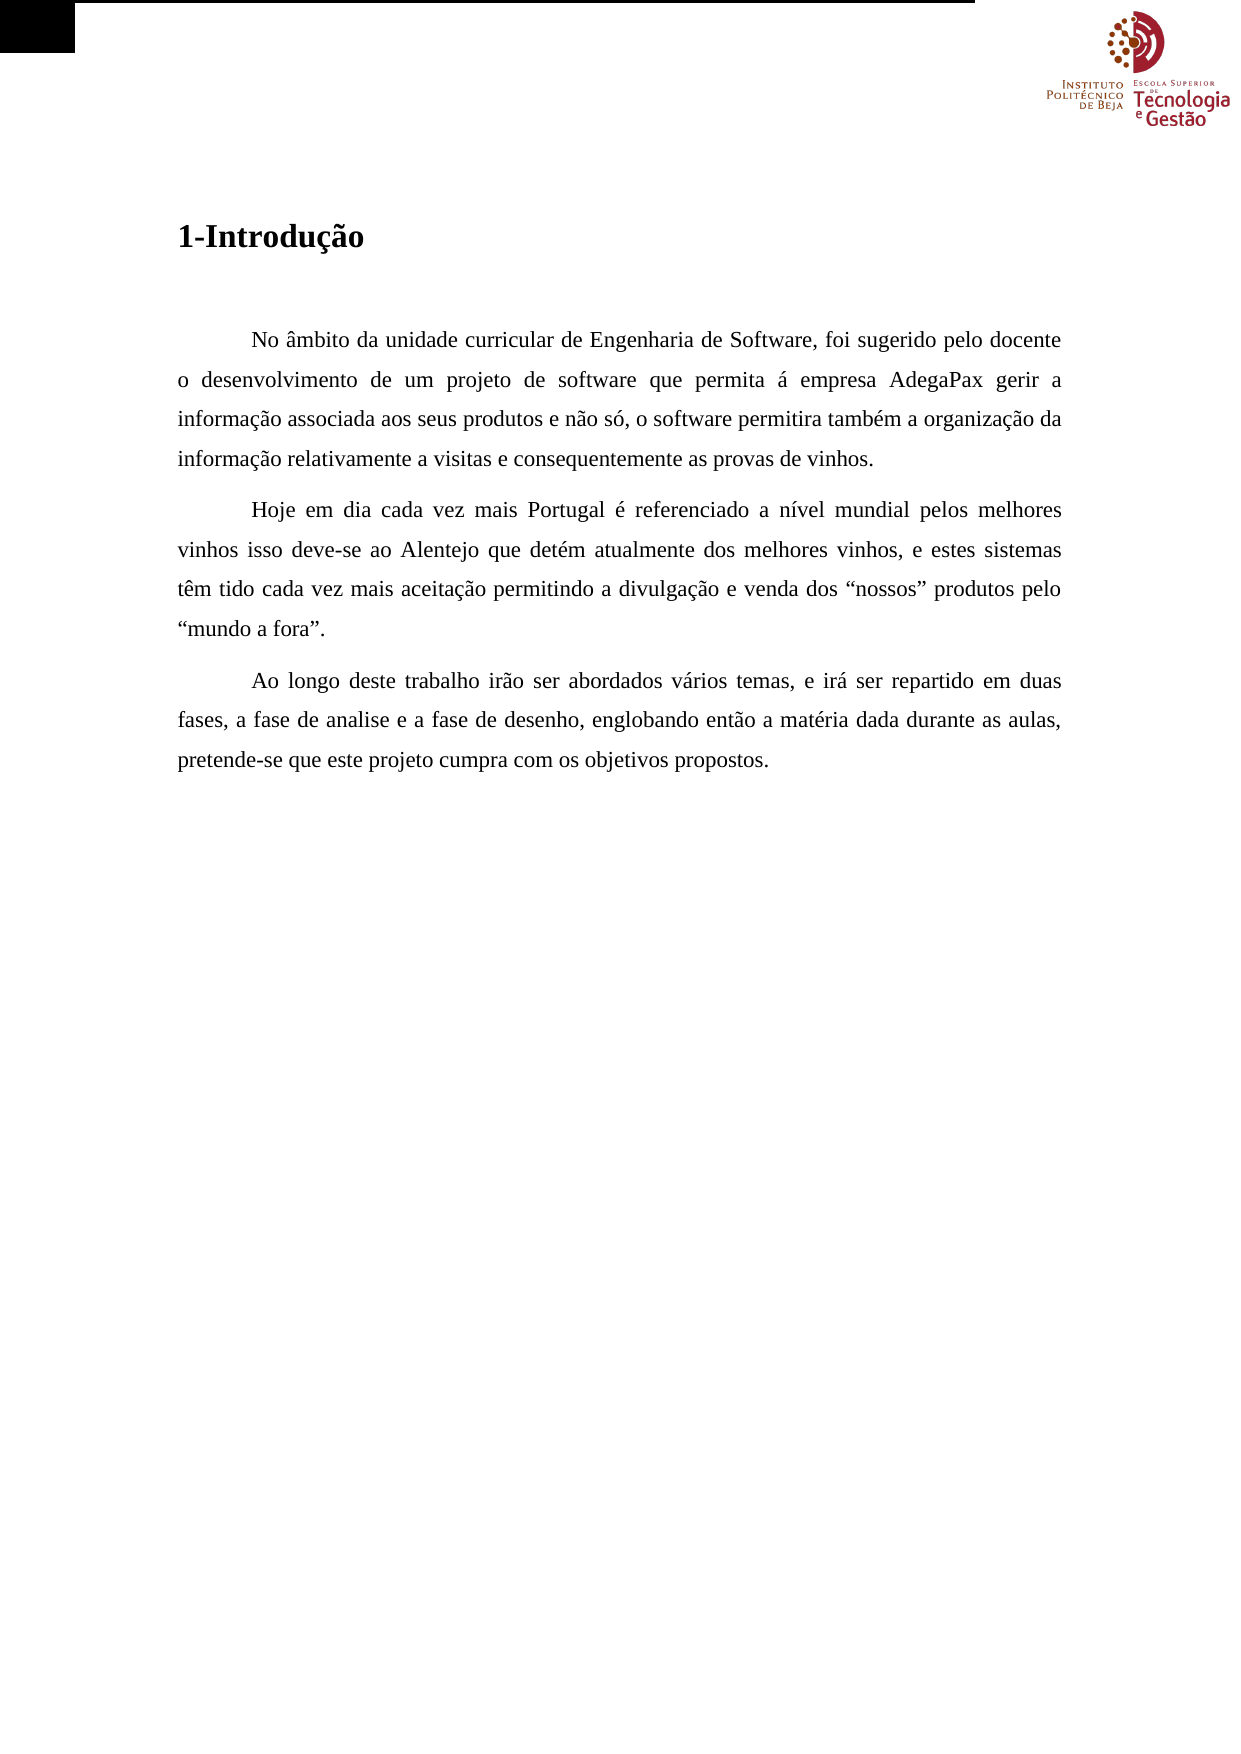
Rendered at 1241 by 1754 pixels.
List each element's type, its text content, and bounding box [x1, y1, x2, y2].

subtitle 1-Introdução [177, 217, 1063, 255]
text Hoje em dia cada vez mais Portugal é referenciado a nível mundial pelos melhores vinhos isso deve-se ao Alentejo que detém atualmente dos melhores vinhos, e estes sistemas têm tido cada vez mais aceitação permitindo a divulgação e venda dos “nossos” produtos pelo “mundo a fora”. [177, 497, 1063, 641]
text No âmbito da unidade curricular de Engenharia de Software, foi sugerido pelo docente o desenvolvimento de um projeto de software que permita á empresa AdegaPax gerir a informação associada aos seus produtos e não só, o software permitira também a organização da informação relativamente a visitas e consequentemente as provas de vinhos. [177, 326, 1063, 471]
text Ao longo deste trabalho irão ser abordados vários temas, e irá ser repartido em duas fases, a fase de analise e a fase de desenho, englobando então a matéria dada durante as aulas, pretende-se que este projeto cumpra com os objetivos propostos. [177, 667, 1063, 772]
